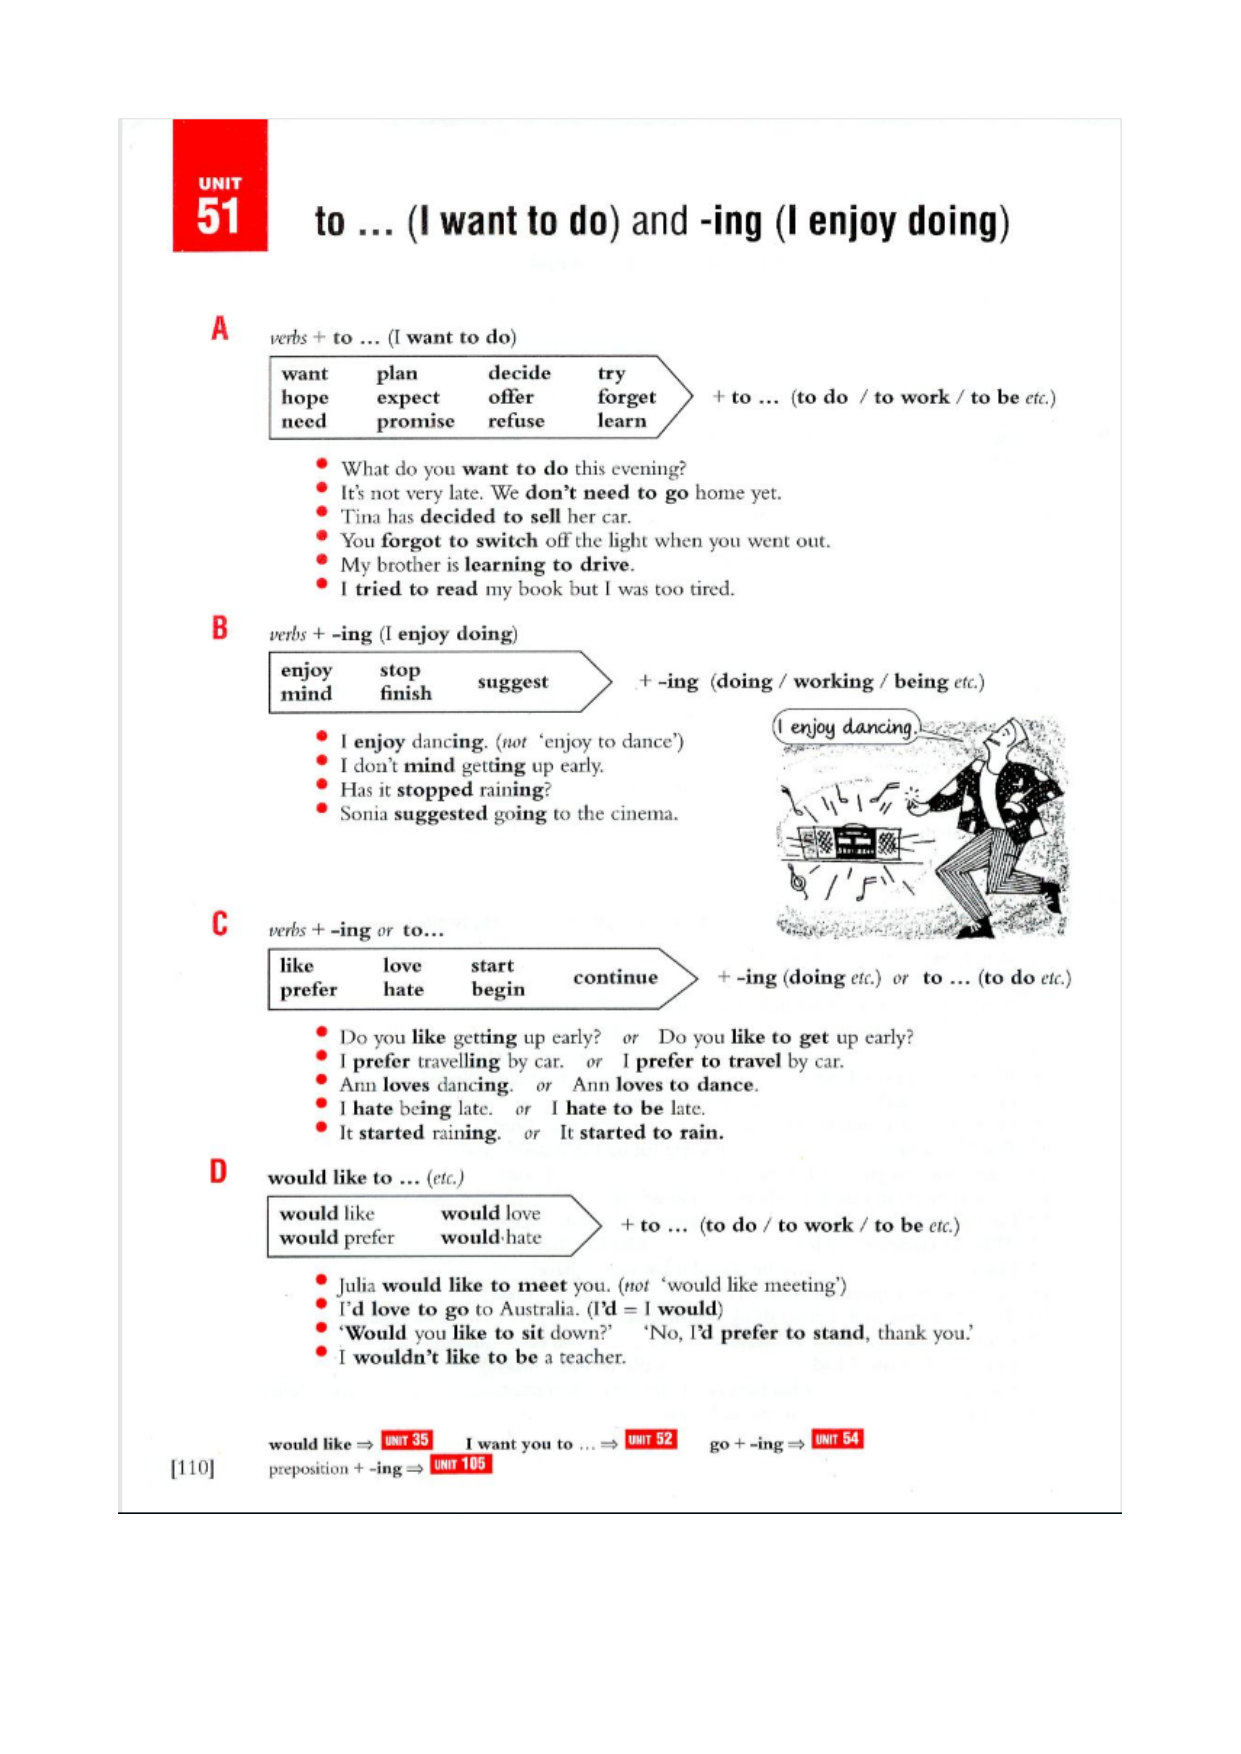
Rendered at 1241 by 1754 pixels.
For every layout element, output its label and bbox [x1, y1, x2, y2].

picture [118, 118, 1122, 1514]
